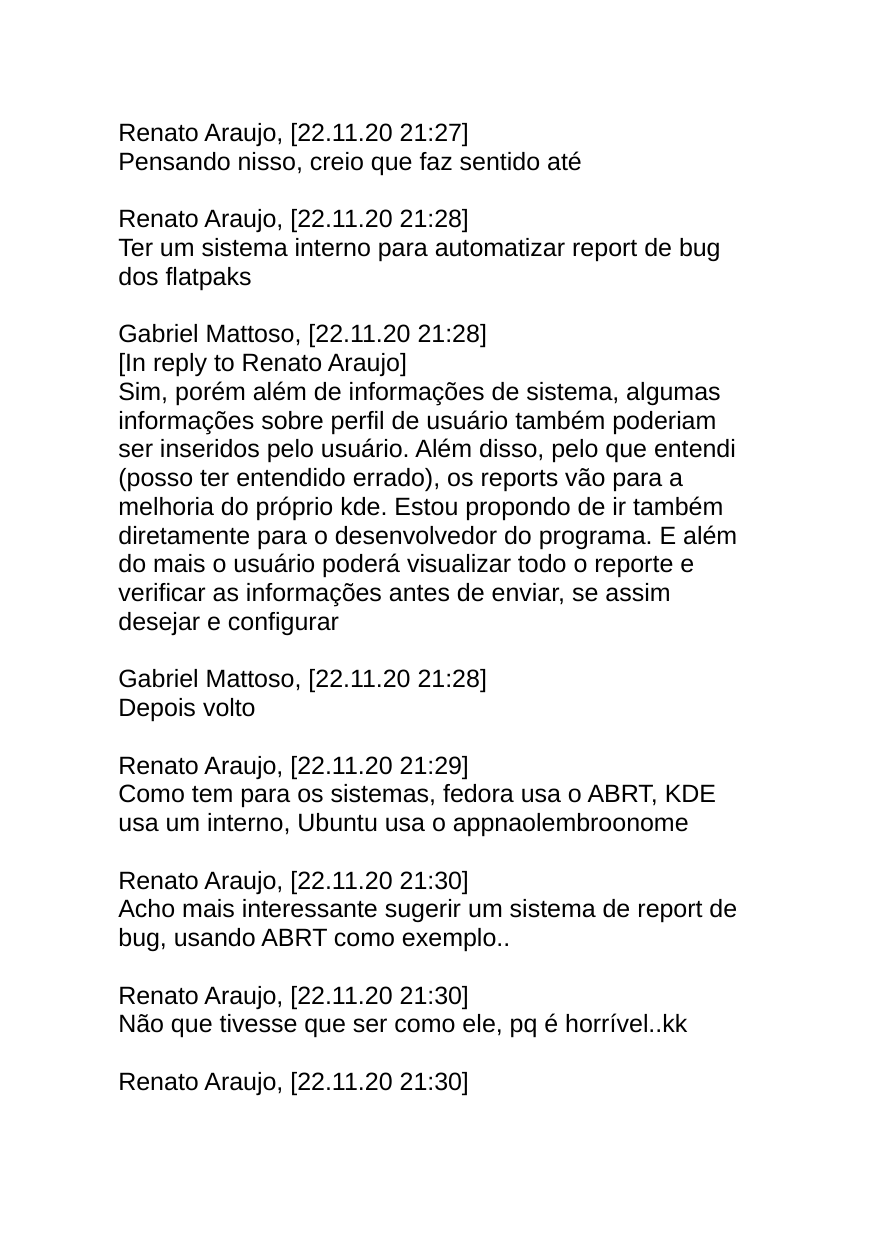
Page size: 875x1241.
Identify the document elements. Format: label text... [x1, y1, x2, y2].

text [In reply to Renato Araujo] [118, 348, 756, 377]
text Renato Araujo, [22.11.20 21:27] [118, 118, 756, 147]
text Renato Araujo, [22.11.20 21:28] [118, 204, 756, 233]
text Acho mais interessante sugerir um sistema de report de bug, usando ABRT como exemplo.. [118, 894, 756, 952]
text Gabriel Mattoso, [22.11.20 21:28] [118, 319, 756, 348]
text Renato Araujo, [22.11.20 21:30] [118, 866, 756, 894]
text Depois volto [118, 693, 756, 722]
text Renato Araujo, [22.11.20 21:29] [118, 751, 756, 779]
text Renato Araujo, [22.11.20 21:30] [118, 1067, 756, 1096]
text Ter um sistema interno para automatizar report de bug dos flatpaks [118, 233, 756, 291]
text Como tem para os sistemas, fedora usa o ABRT, KDE usa um interno, Ubuntu usa o appnaolembroonome [118, 779, 756, 837]
text Renato Araujo, [22.11.20 21:30] [118, 981, 756, 1009]
text Pensando nisso, creio que faz sentido até [118, 147, 756, 176]
text Não que tivesse que ser como ele, pq é horrível..kk [118, 1009, 756, 1038]
text Sim, porém além de informações de sistema, algumas informações sobre perfil de usuário também poderiam ser inseridos pelo usuário. Além disso, pelo que entendi (posso ter entendido errado), os reports vão para a melhoria do próprio kde. Estou propondo de ir também diretamente para o desenvolvedor do programa. E além do mais o usuário poderá visualizar todo o reporte e verificar as informações antes de enviar, se assim desejar e configurar [118, 377, 756, 636]
text Gabriel Mattoso, [22.11.20 21:28] [118, 664, 756, 693]
